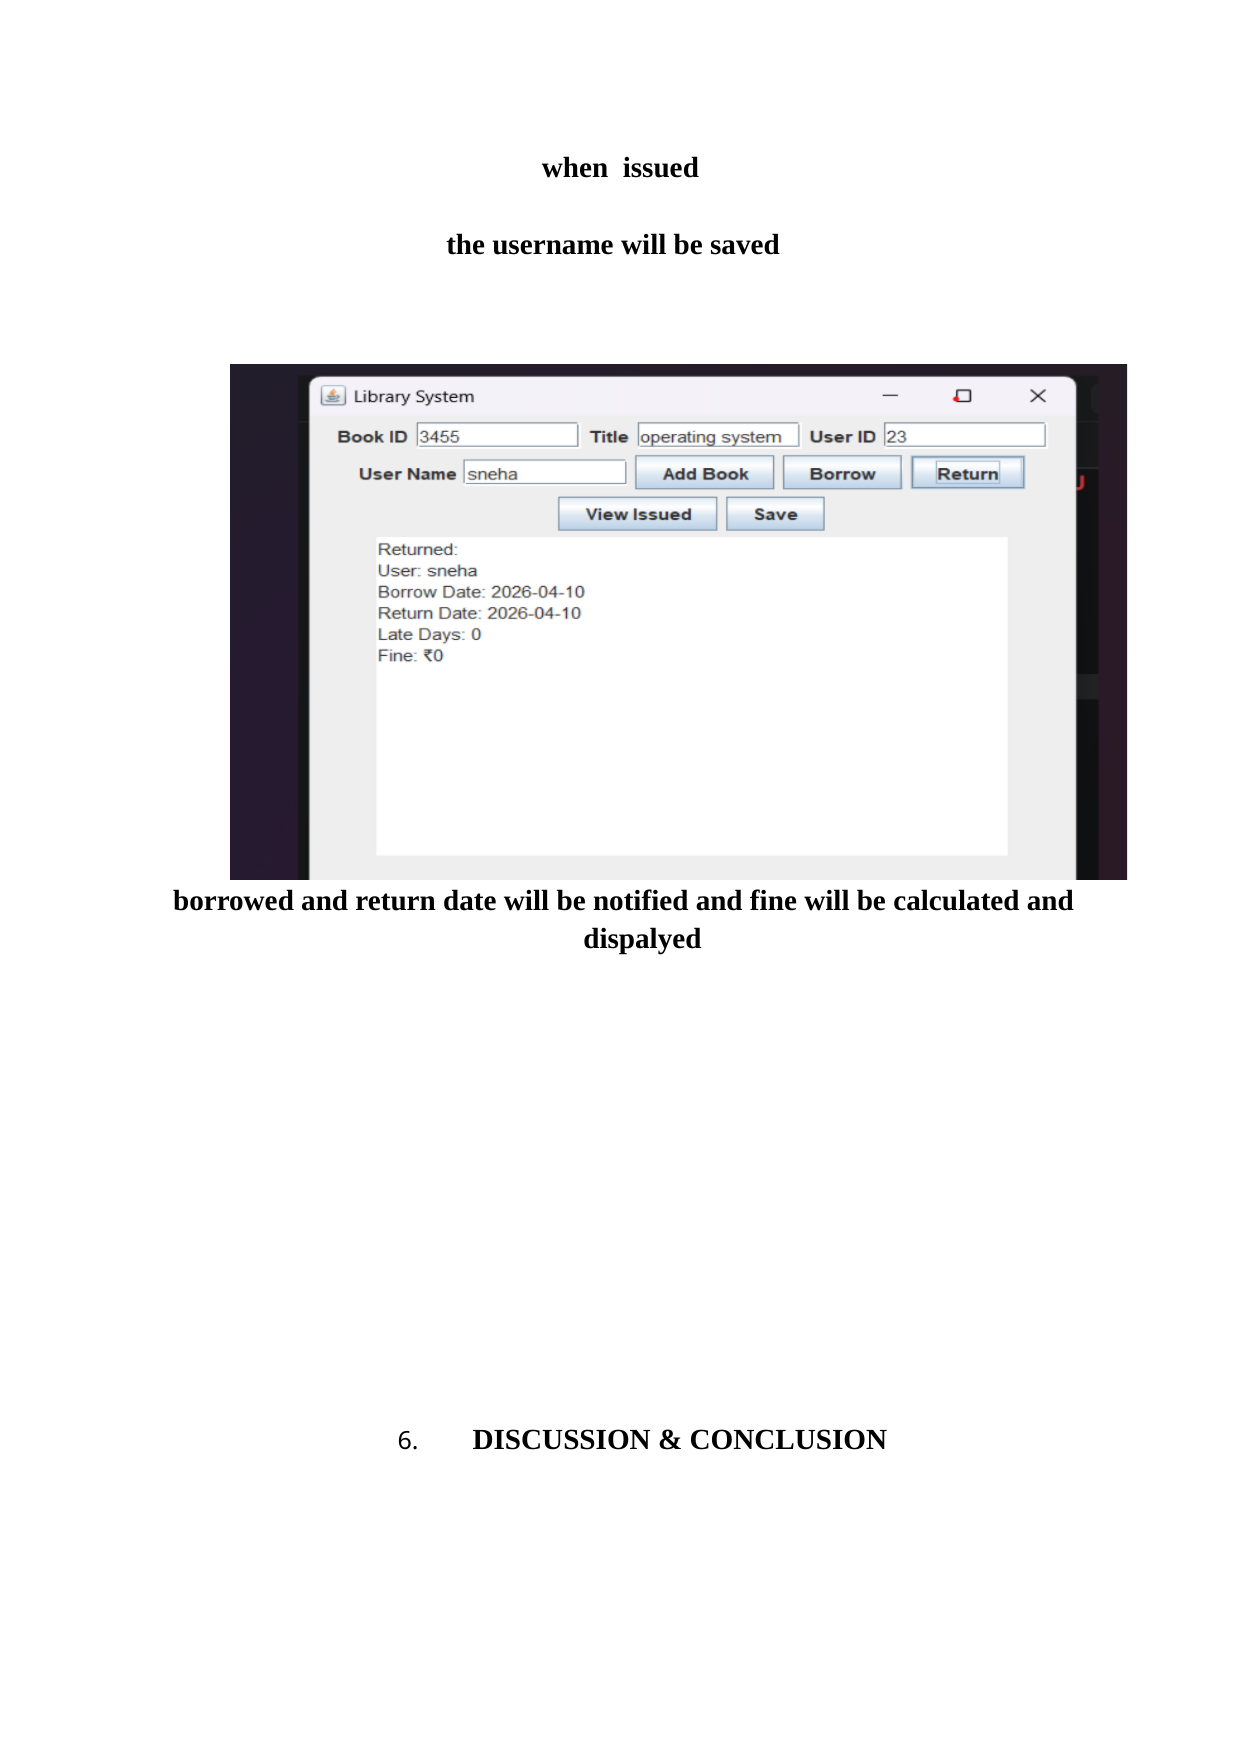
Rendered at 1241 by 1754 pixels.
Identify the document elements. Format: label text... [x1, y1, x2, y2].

list when issued [150, 150, 1090, 183]
list borrowed and return date will be notified and fine will be calculated and dispalyed [157, 883, 1090, 955]
list DISCUSSION & CONCLUSION [194, 1422, 1090, 1457]
list the username will be saved [150, 227, 1090, 261]
